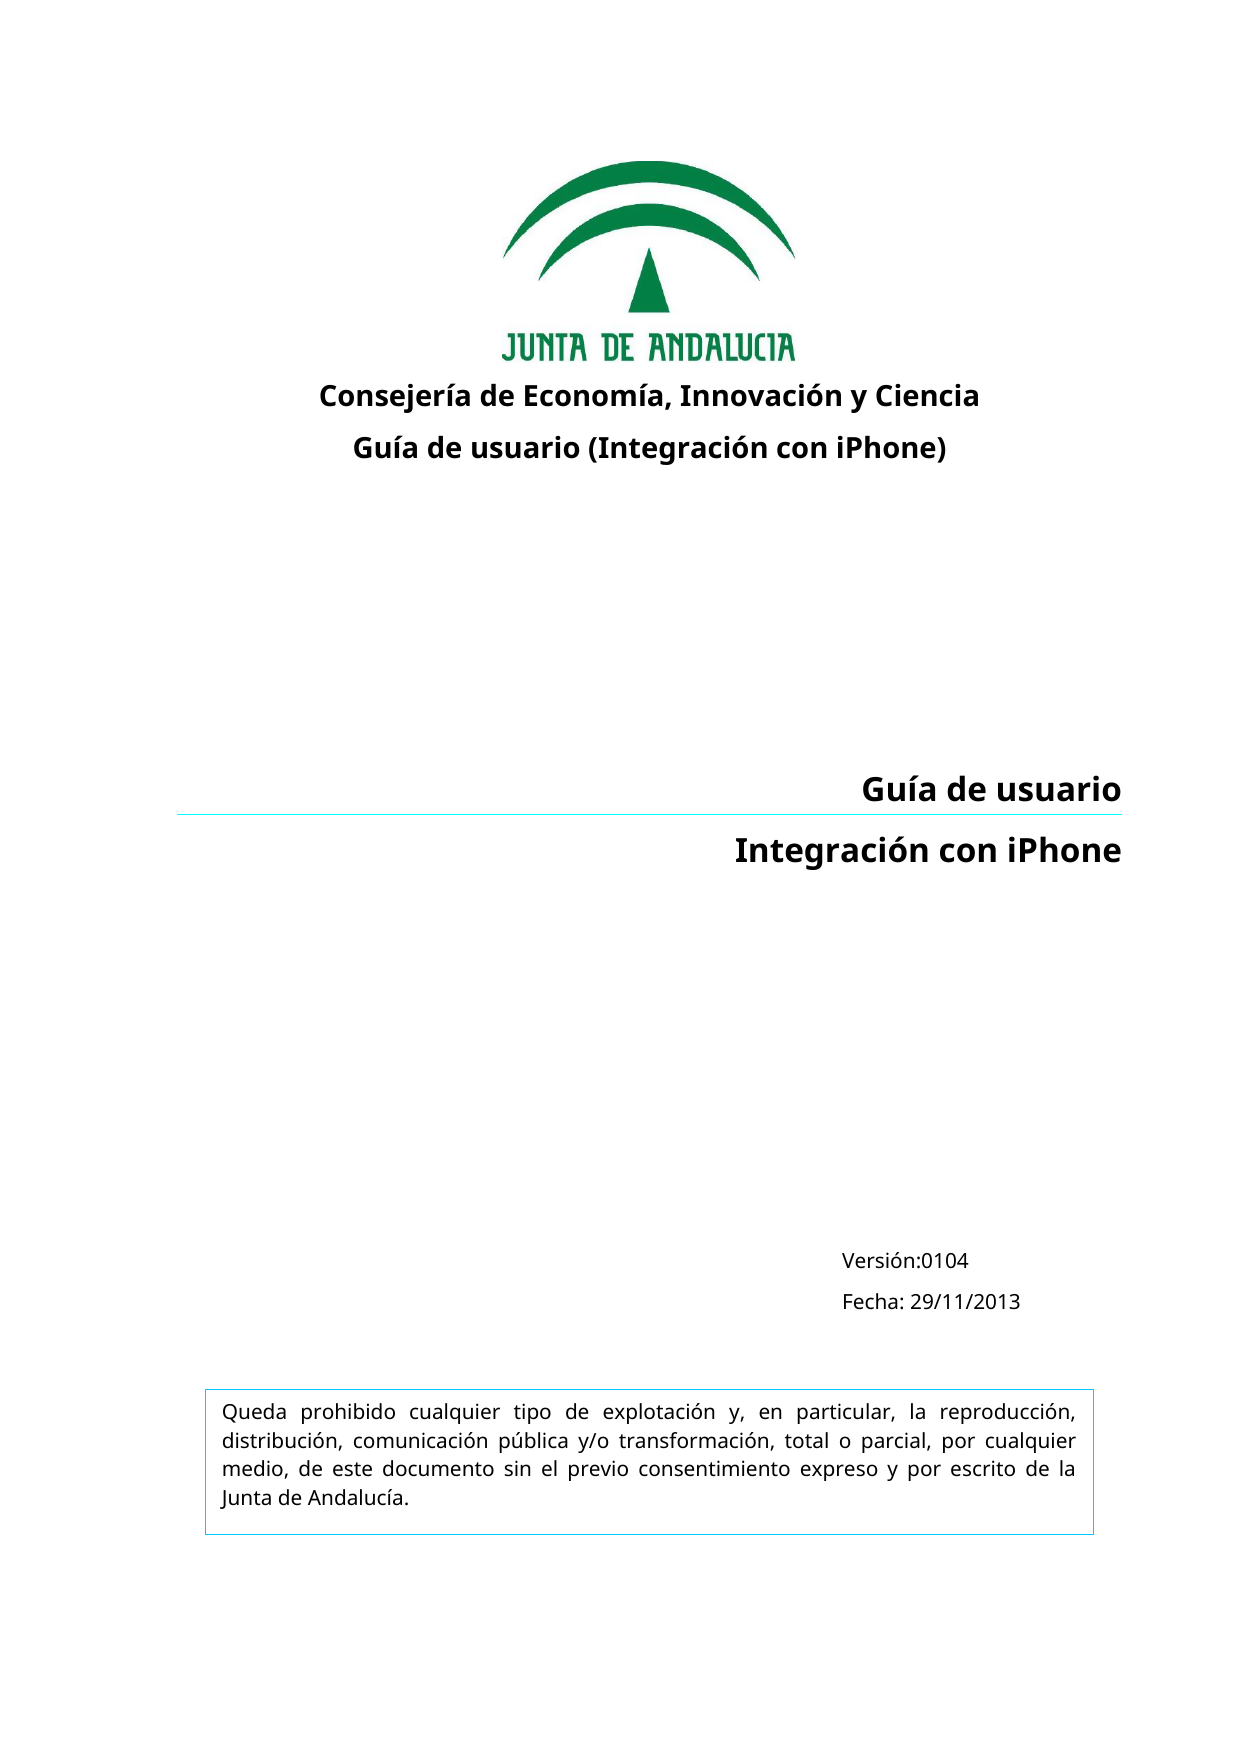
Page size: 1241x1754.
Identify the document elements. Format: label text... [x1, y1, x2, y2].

text Fecha: 29/11/2013 [177, 1287, 1122, 1316]
text Consejería de Economía, Innovación y Ciencia [177, 375, 1122, 415]
text Guía de usuario (Integración con iPhone) [177, 427, 1122, 467]
text Guía de usuario [177, 766, 1122, 814]
text Queda prohibido cualquier tipo de explotación y, en particular, la reproducción, distribución, comunicación pública y/o transformación, total o parcial, por cualquier medio, de este documento sin el previo consentimiento expreso y por escrito de la Junta de Andalucía. [222, 1397, 1077, 1511]
text Integración con iPhone [177, 827, 1122, 873]
text Versión:0104 [177, 1246, 1122, 1275]
picture [502, 160, 798, 363]
